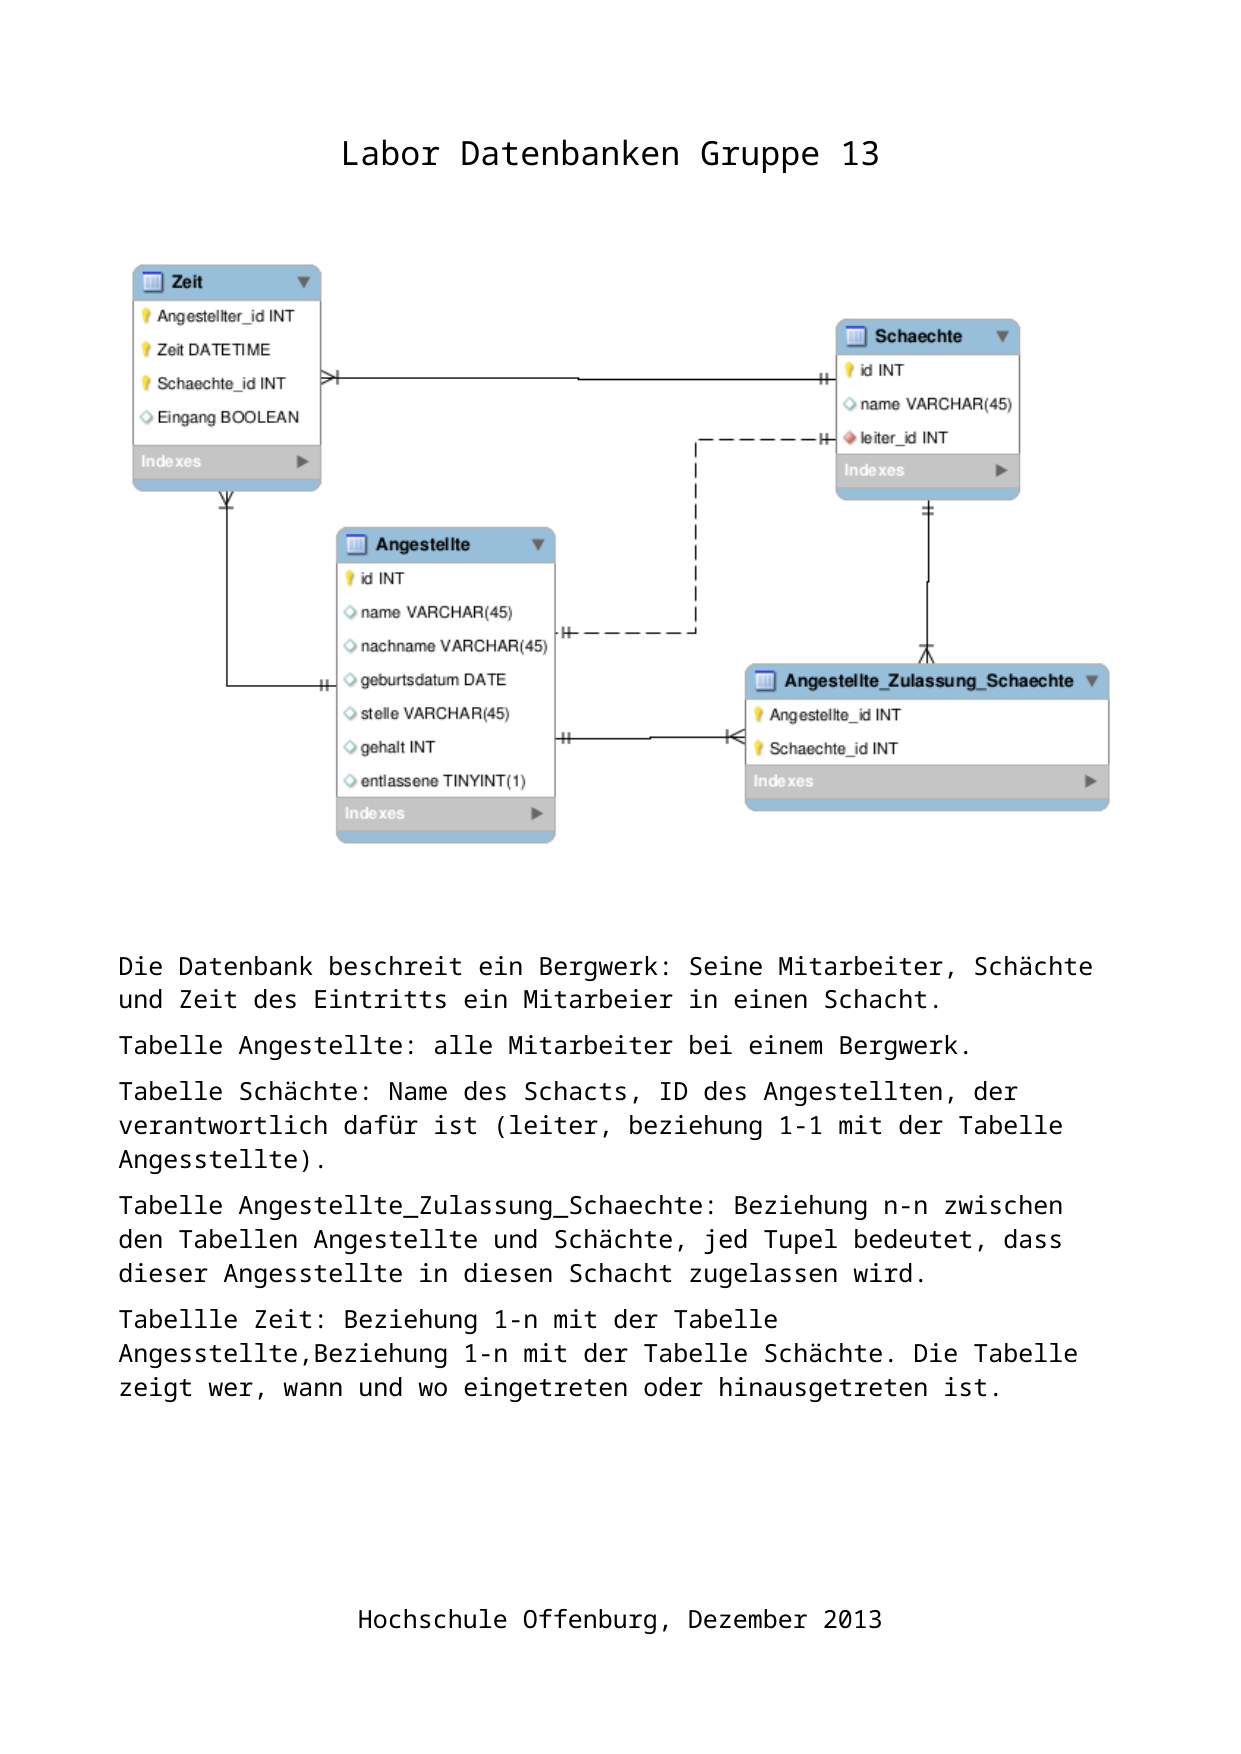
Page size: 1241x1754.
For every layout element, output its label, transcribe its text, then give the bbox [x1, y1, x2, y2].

text Tabelle Angestellte_Zulassung_Schaechte: Beziehung n-n zwischen den Tabellen Angestellte und Schächte, jed Tupel bedeutet, dass dieser Angesstellte in diesen Schacht zugelassen wird. [118, 1188, 1122, 1290]
text Die Datenbank beschreit ein Bergwerk: Seine Mitarbeiter, Schächte und Zeit des Eintritts ein Mitarbeier in einen Schacht. [118, 948, 1122, 1016]
picture [118, 250, 1123, 857]
text Tabellle Zeit: Beziehung 1-n mit der Tabelle Angesstellte,Beziehung 1-n mit der Tabelle Schächte. Die Tabelle zeigt wer, wann und wo eingetreten oder hinausgetreten ist. [118, 1302, 1122, 1404]
text Tabelle Schächte: Name des Schacts, ID des Angestellten, der verantwortlich dafür ist (leiter, beziehung 1-1 mit der Tabelle Angesstellte). [118, 1074, 1122, 1176]
text Tabelle Angestellte: alle Mitarbeiter bei einem Bergwerk. [118, 1028, 1122, 1062]
